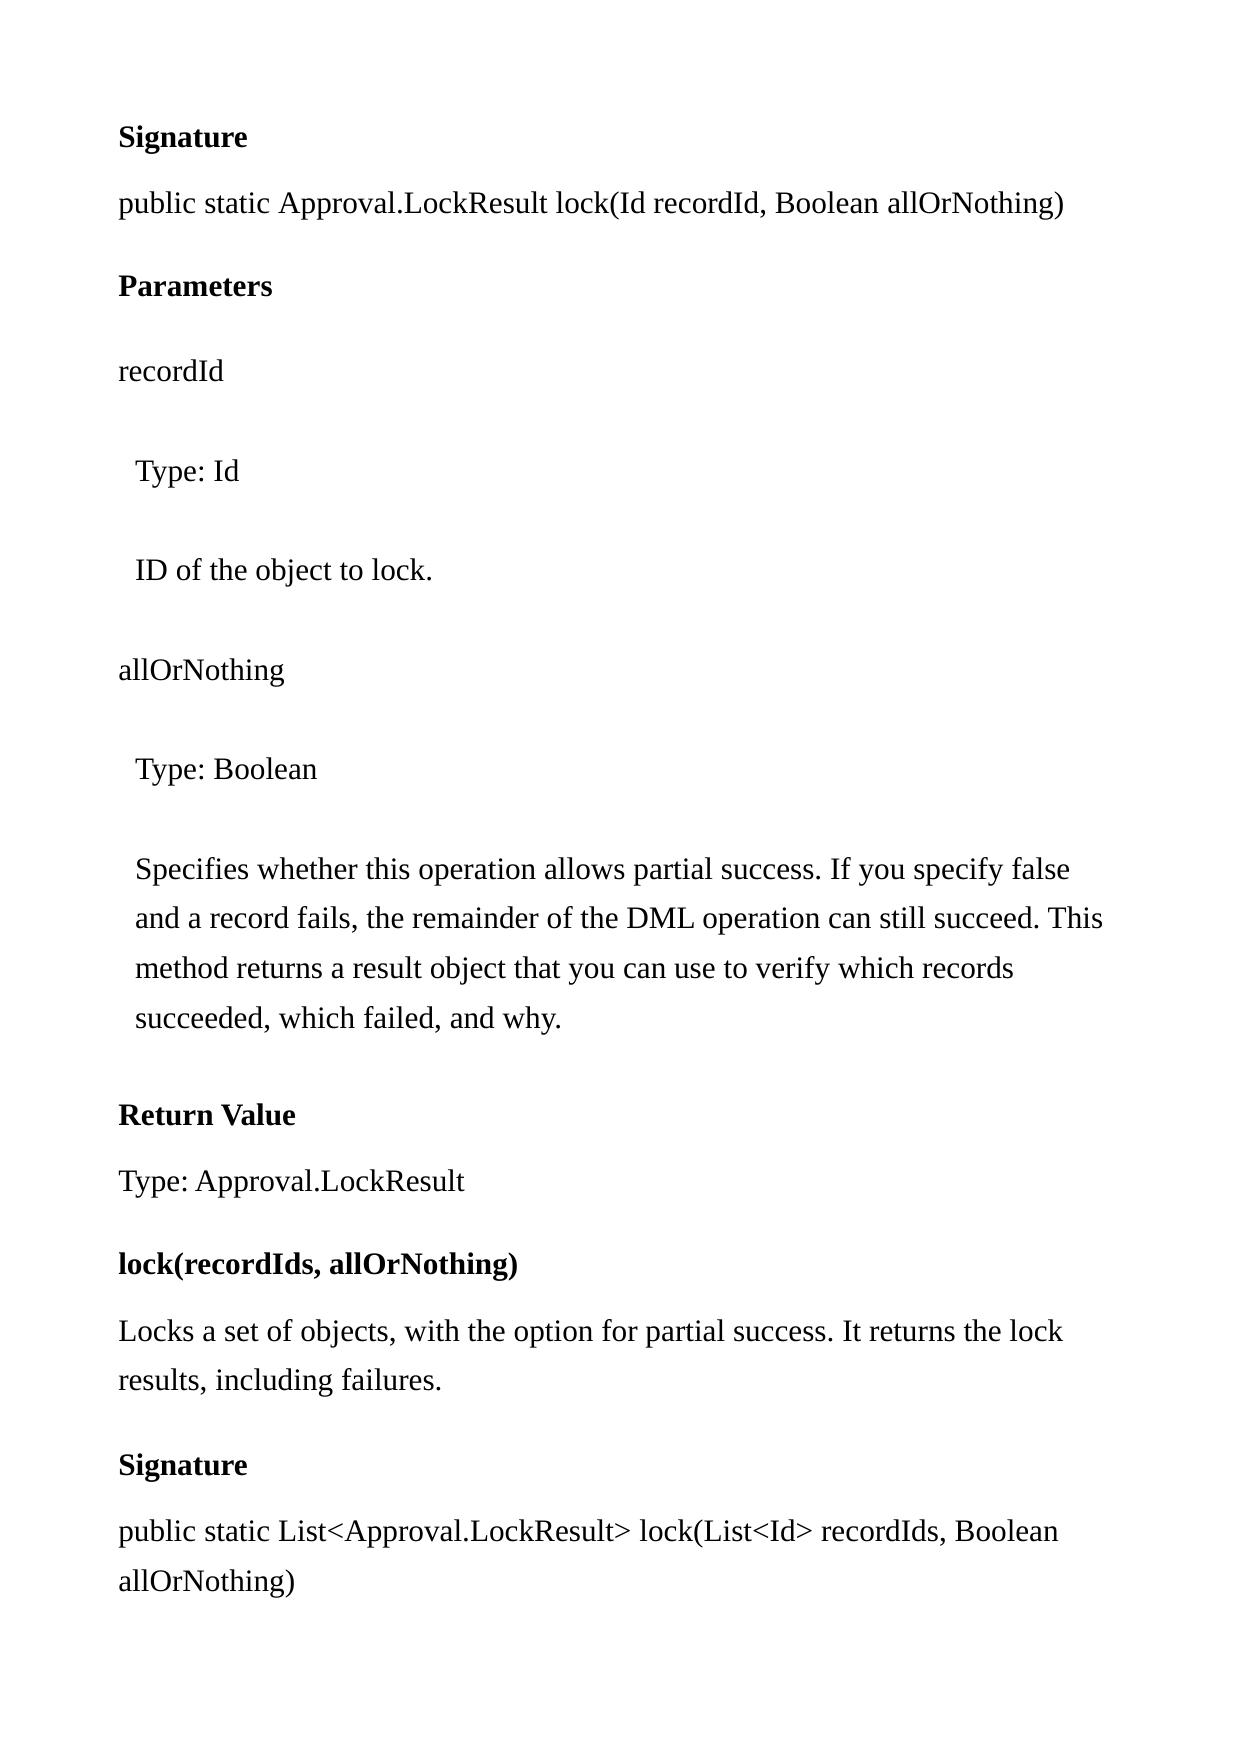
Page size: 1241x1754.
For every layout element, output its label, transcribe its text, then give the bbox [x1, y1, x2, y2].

text Specifies whether this operation allows partial success. If you specify false and a record fails, the remainder of the DML operation can still succeed. This method returns a result object that you can use to verify which records succeeded, which failed, and why. [135, 850, 1122, 1035]
text allOrNothing [118, 651, 1122, 687]
text recordId [118, 352, 1122, 388]
subtitle Signature [118, 118, 1122, 154]
text Locks a set of objects, with the option for partial success. It returns the lock results, including failures. [118, 1312, 1122, 1397]
subtitle Parameters [118, 267, 1122, 303]
subtitle Signature [118, 1446, 1122, 1482]
text ID of the object to lock. [135, 551, 1122, 587]
subtitle Return Value [118, 1096, 1122, 1132]
text Type: Id [135, 452, 1122, 488]
subtitle lock(recordIds, allOrNothing) [118, 1246, 1122, 1282]
text Type: Boolean [135, 751, 1122, 787]
text Type: Approval.LockResult [118, 1163, 1122, 1199]
text public static Approval.LockResult lock(Id recordId, Boolean allOrNothing) [118, 184, 1122, 220]
text public static List<Approval.LockResult> lock(List<Id> recordIds, Boolean allOrNothing) [118, 1513, 1122, 1598]
